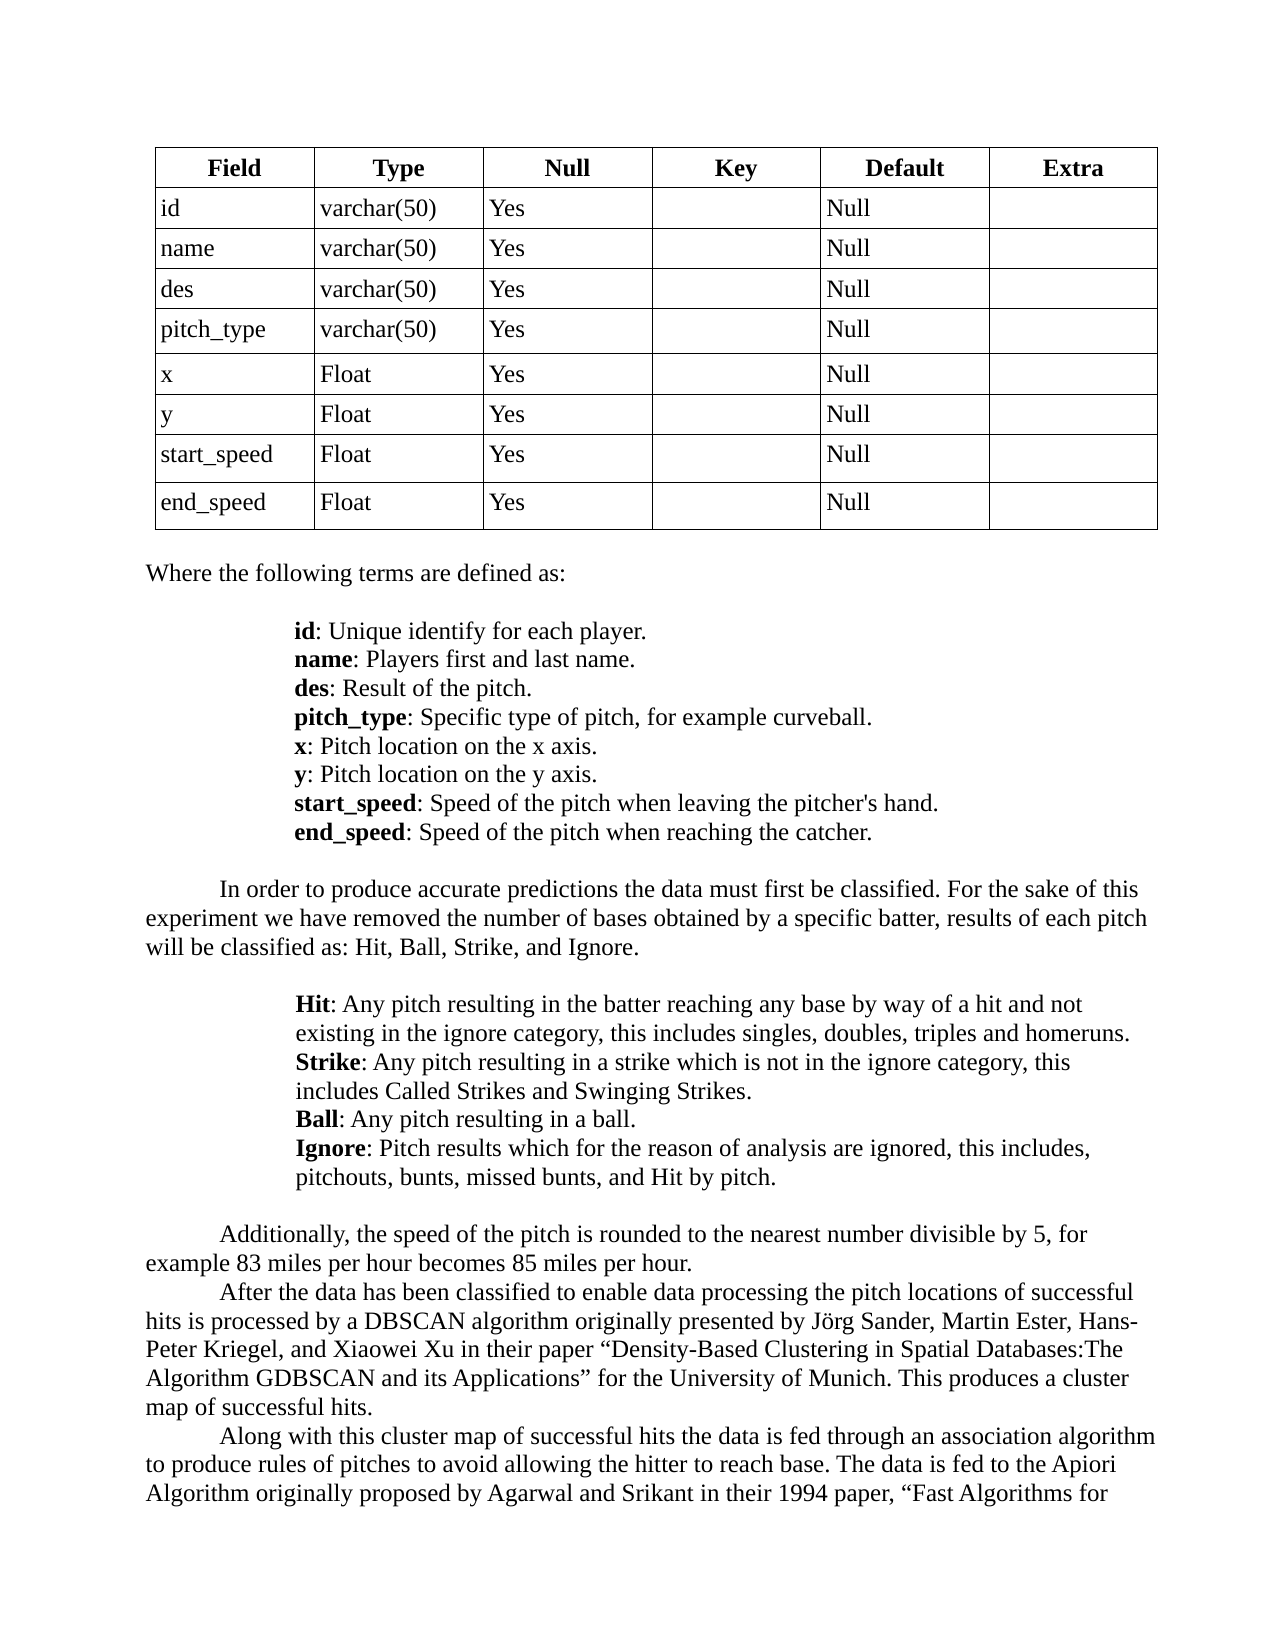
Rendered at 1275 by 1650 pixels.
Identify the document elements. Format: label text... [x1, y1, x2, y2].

table_header Extra [990, 148, 1157, 187]
table_cell Yes [484, 309, 652, 353]
table_cell [990, 395, 1157, 434]
table_cell Null [821, 309, 989, 353]
list x: Pitch location on the x axis. [220, 731, 1157, 759]
table_cell Float [315, 483, 483, 529]
table_cell end_speed [156, 483, 314, 529]
table_cell Yes [484, 229, 652, 268]
table_cell [653, 354, 820, 393]
list Along with this cluster map of successful hits the data is fed through an association algorithm to produce rules of pitches to avoid allowing the hitter to reach base. The data is fed to the Apiori Algorithm originally proposed by Agarwal and Srikant in their 1994 paper, “Fast Algorithms for [145, 1421, 1157, 1507]
list start_speed: Speed of the pitch when leaving the pitcher's hand. [220, 788, 1157, 817]
table_cell name [156, 229, 314, 268]
table_cell [990, 483, 1157, 529]
table_cell [653, 483, 820, 529]
table_cell [653, 229, 820, 268]
table_cell [990, 354, 1157, 393]
table_cell Null [821, 354, 989, 393]
table_cell [653, 309, 820, 353]
table_cell Yes [484, 269, 652, 308]
list Ball: Any pitch resulting in a ball. [295, 1104, 1157, 1133]
table_cell Null [821, 395, 989, 434]
table_cell x [156, 354, 314, 393]
list name: Players first and last name. [220, 644, 1157, 673]
table_cell Null [821, 435, 989, 482]
table_cell id [156, 188, 314, 227]
table_cell [990, 269, 1157, 308]
list Strike: Any pitch resulting in a strike which is not in the ignore category, this includes Called Strikes and Swinging Strikes. [295, 1047, 1157, 1104]
list end_speed: Speed of the pitch when reaching the catcher. [220, 817, 1157, 846]
table_header Type [315, 148, 483, 187]
table_cell Null [821, 229, 989, 268]
table_cell Null [821, 269, 989, 308]
table_cell Yes [484, 483, 652, 529]
table_cell Yes [484, 435, 652, 482]
list id: Unique identify for each player. [220, 616, 1157, 644]
list pitch_type: Specific type of pitch, for example curveball. [220, 702, 1157, 731]
list Hit: Any pitch resulting in the batter reaching any base by way of a hit and not existing in the ignore category, this includes singles, doubles, triples and homeruns. [295, 989, 1157, 1047]
table_cell Null [821, 483, 989, 529]
table_cell Yes [484, 354, 652, 393]
list In order to produce accurate predictions the data must first be classified. For the sake of this experiment we have removed the number of bases obtained by a specific batter, results of each pitch will be classified as: Hit, Ball, Strike, and Ignore. [145, 874, 1157, 961]
table_cell Yes [484, 395, 652, 434]
table_cell [653, 435, 820, 482]
table_header Default [821, 148, 989, 187]
table_header Null [484, 148, 652, 187]
list Where the following terms are defined as: [145, 558, 1157, 587]
table_cell y [156, 395, 314, 434]
table_cell varchar(50) [315, 229, 483, 268]
table_cell Float [315, 435, 483, 482]
table_cell varchar(50) [315, 188, 483, 227]
table_header Field [156, 148, 314, 187]
table_cell [653, 269, 820, 308]
list des: Result of the pitch. [220, 673, 1157, 702]
table_cell varchar(50) [315, 269, 483, 308]
table_cell [653, 395, 820, 434]
table_cell Float [315, 354, 483, 393]
list After the data has been classified to enable data processing the pitch locations of successful hits is processed by a DBSCAN algorithm originally presented by Jörg Sander, Martin Ester, Hans-Peter Kriegel, and Xiaowei Xu in their paper “Density-Based Clustering in Spatial Databases:The Algorithm GDBSCAN and its Applications” for the University of Munich. This produces a cluster map of successful hits. [145, 1277, 1157, 1421]
list y: Pitch location on the y axis. [220, 759, 1157, 788]
table_cell Yes [484, 188, 652, 227]
table_cell varchar(50) [315, 309, 483, 353]
table_cell Null [821, 188, 989, 227]
list Ignore: Pitch results which for the reason of analysis are ignored, this includes, pitchouts, bunts, missed bunts, and Hit by pitch. [295, 1133, 1157, 1191]
table_cell [990, 309, 1157, 353]
table_cell [990, 229, 1157, 268]
table_cell [990, 435, 1157, 482]
table_header Key [653, 148, 820, 187]
table_cell Float [315, 395, 483, 434]
table_cell des [156, 269, 314, 308]
table_cell [653, 188, 820, 227]
table_cell start_speed [156, 435, 314, 482]
table_cell pitch_type [156, 309, 314, 353]
list Additionally, the speed of the pitch is rounded to the nearest number divisible by 5, for example 83 miles per hour becomes 85 miles per hour. [145, 1219, 1157, 1277]
table_cell [990, 188, 1157, 227]
